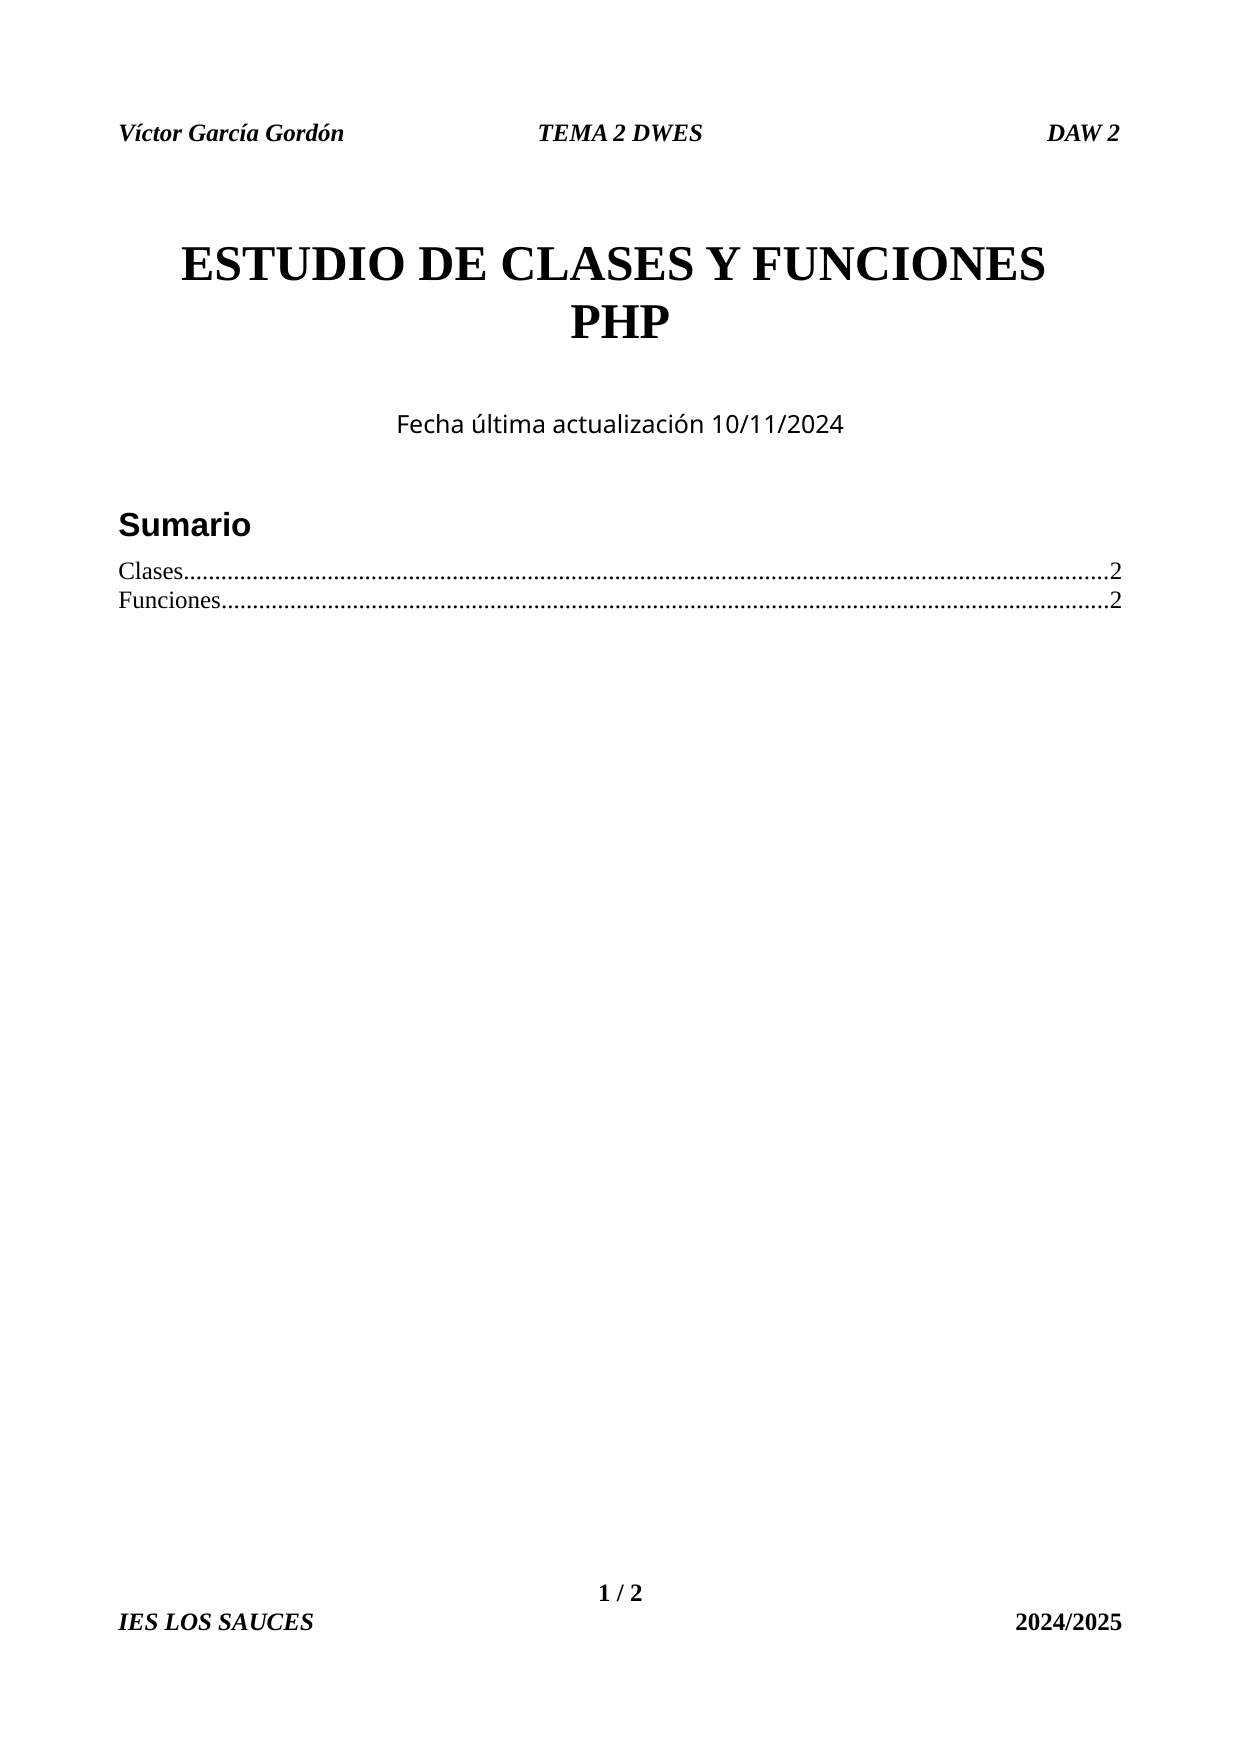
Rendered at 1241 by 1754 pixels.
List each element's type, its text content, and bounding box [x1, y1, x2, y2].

text Fecha última actualización 10/11/2024 [118, 406, 1122, 440]
text ESTUDIO DE CLASES Y FUNCIONES [118, 234, 1122, 291]
subtitle Sumario [118, 505, 1122, 543]
text PHP [118, 291, 1122, 349]
text Funciones 2 [118, 585, 1122, 613]
text Clases 2 [118, 556, 1122, 585]
